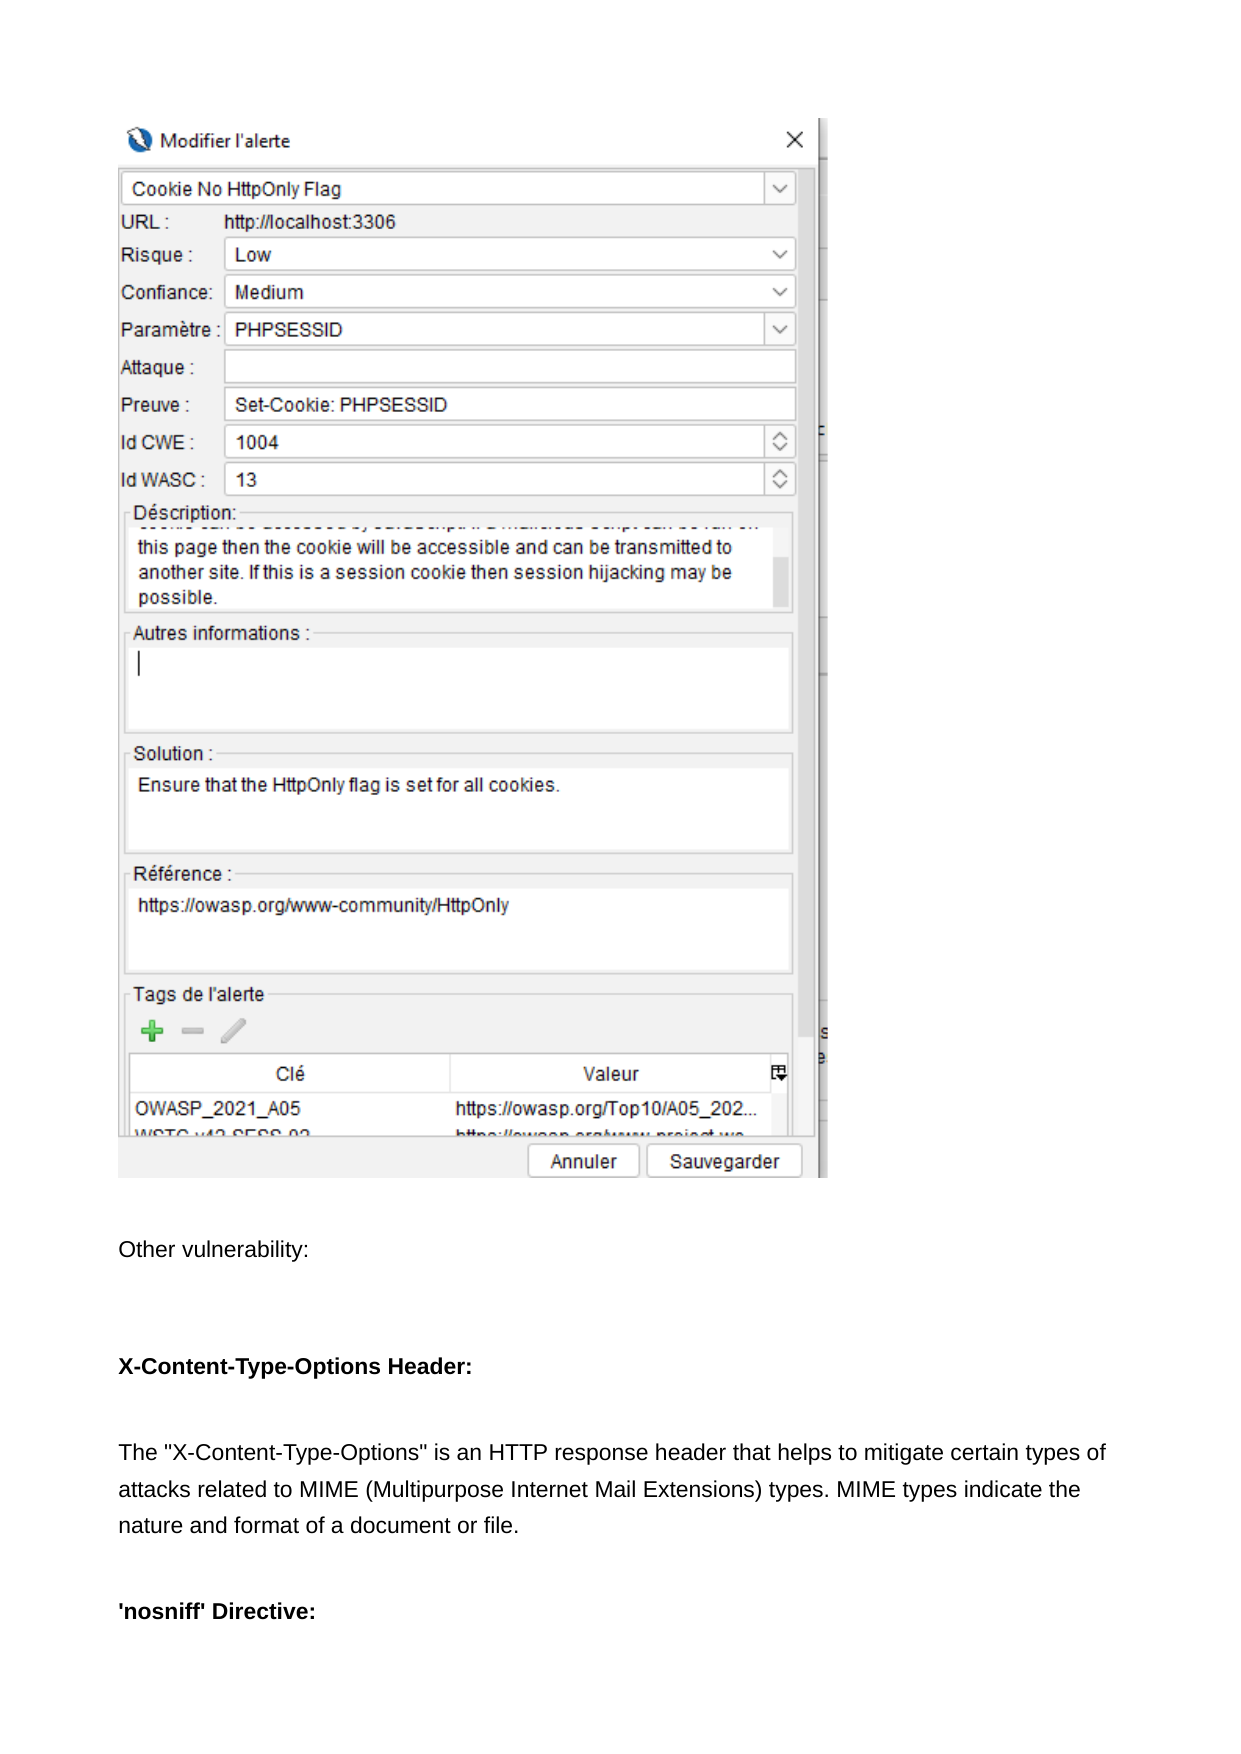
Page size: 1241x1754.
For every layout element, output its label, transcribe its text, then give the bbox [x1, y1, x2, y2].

text The "X-Content-Type-Options" is an HTTP response header that helps to mitigate certain types of attacks related to MIME (Multipurpose Internet Mail Extensions) types. MIME types indicate the nature and format of a document or file. [118, 1439, 1122, 1538]
text Other vulnerability: [118, 1236, 1122, 1262]
text X-Content-Type-Options Header: [118, 1353, 1122, 1379]
text 'nosniff' Directive: [118, 1598, 1122, 1625]
picture [118, 118, 828, 1178]
